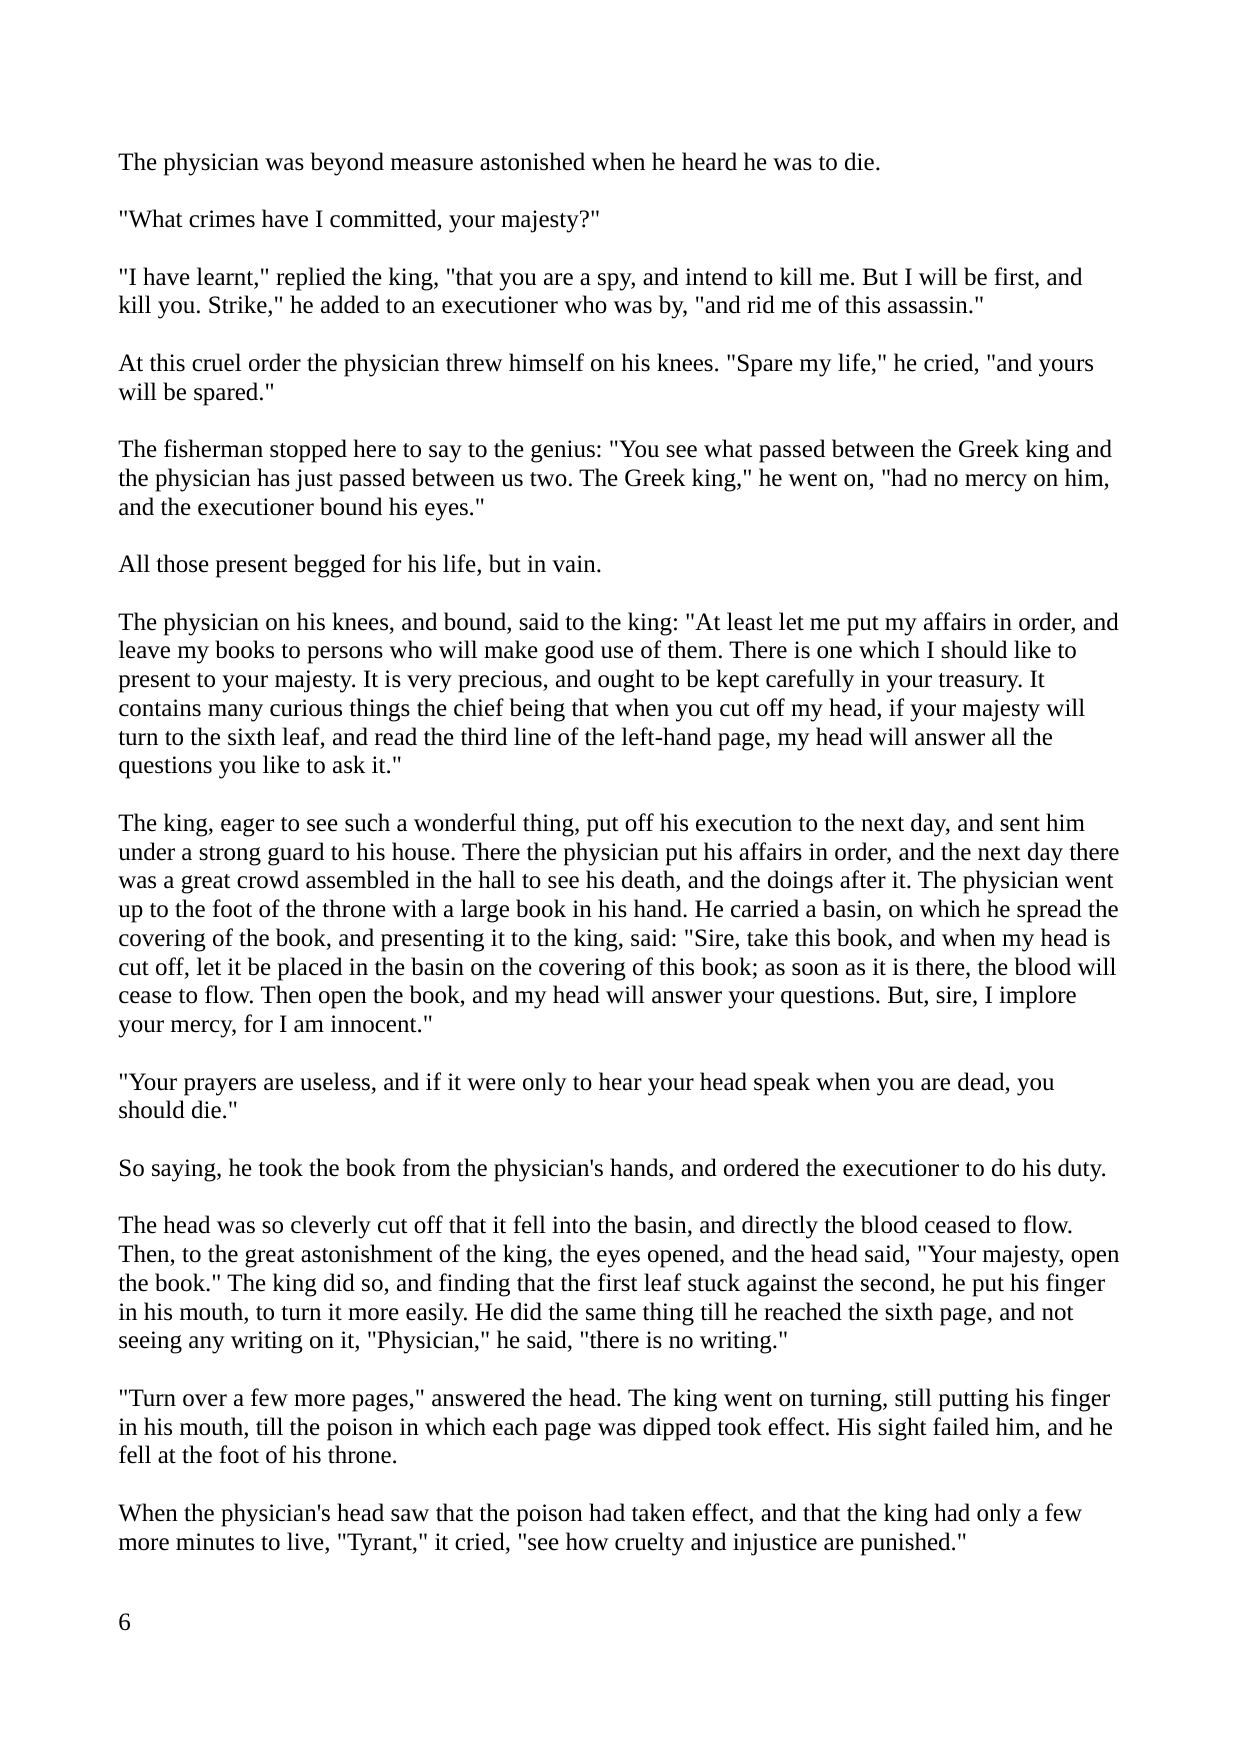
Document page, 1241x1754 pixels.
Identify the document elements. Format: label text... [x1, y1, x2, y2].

text The physician on his knees, and bound, said to the king: "At least let me put my affairs in order, and leave my books to persons who will make good use of them. There is one which I should like to present to your majesty. It is very precious, and ought to be kept carefully in your treasury. It contains many curious things the chief being that when you cut off my head, if your majesty will turn to the sixth leaf, and read the third line of the left-hand page, my head will answer all the questions you like to ask it." [118, 607, 1122, 779]
text The physician was beyond measure astonished when he heard he was to die. [118, 147, 1122, 176]
text All those present begged for his life, but in vain. [118, 549, 1122, 578]
text The king, eager to see such a wonderful thing, put off his execution to the next day, and sent him under a strong guard to his house. There the physician put his affairs in order, and the next day there was a great crowd assembled in the hall to see his death, and the doings after it. The physician went up to the foot of the throne with a large book in his hand. He carried a basin, on which he spread the covering of the book, and presenting it to the king, said: "Sire, take this book, and when my head is cut off, let it be placed in the basin on the covering of this book; as soon as it is there, the blood will cease to flow. Then open the book, and my head will answer your questions. But, sire, I implore your mercy, for I am innocent." [118, 808, 1122, 1038]
text "What crimes have I committed, your majesty?" [118, 204, 1122, 233]
text "Turn over a few more pages," answered the head. The king went on turning, still putting his finger in his mouth, till the poison in which each page was dipped took effect. His sight failed him, and he fell at the foot of his throne. [118, 1383, 1122, 1469]
text The fisherman stopped here to say to the genius: "You see what passed between the Greek king and the physician has just passed between us two. The Greek king," he went on, "had no mercy on him, and the executioner bound his eyes." [118, 434, 1122, 521]
text "I have learnt," replied the king, "that you are a spy, and intend to kill me. But I will be first, and kill you. Strike," he added to an executioner who was by, "and rid me of this assassin." [118, 262, 1122, 319]
text So saying, he took the book from the physician's hands, and ordered the executioner to do his duty. [118, 1153, 1122, 1182]
text At this cruel order the physician threw himself on his knees. "Spare my life," he cried, "and yours will be spared." [118, 348, 1122, 406]
text The head was so cleverly cut off that it fell into the basin, and directly the blood ceased to flow. Then, to the great astonishment of the king, the eyes opened, and the head said, "Your majesty, open the book." The king did so, and finding that the first leaf stuck against the second, he put his finger in his mouth, to turn it more easily. He did the same thing till he reached the sixth page, and not seeing any writing on it, "Physician," he said, "there is no writing." [118, 1211, 1122, 1354]
text When the physician's head saw that the poison had taken effect, and that the king had only a few more minutes to live, "Tyrant," it cried, "see how cruelty and injustice are punished." [118, 1498, 1122, 1556]
text "Your prayers are useless, and if it were only to hear your head speak when you are dead, you should die." [118, 1067, 1122, 1124]
